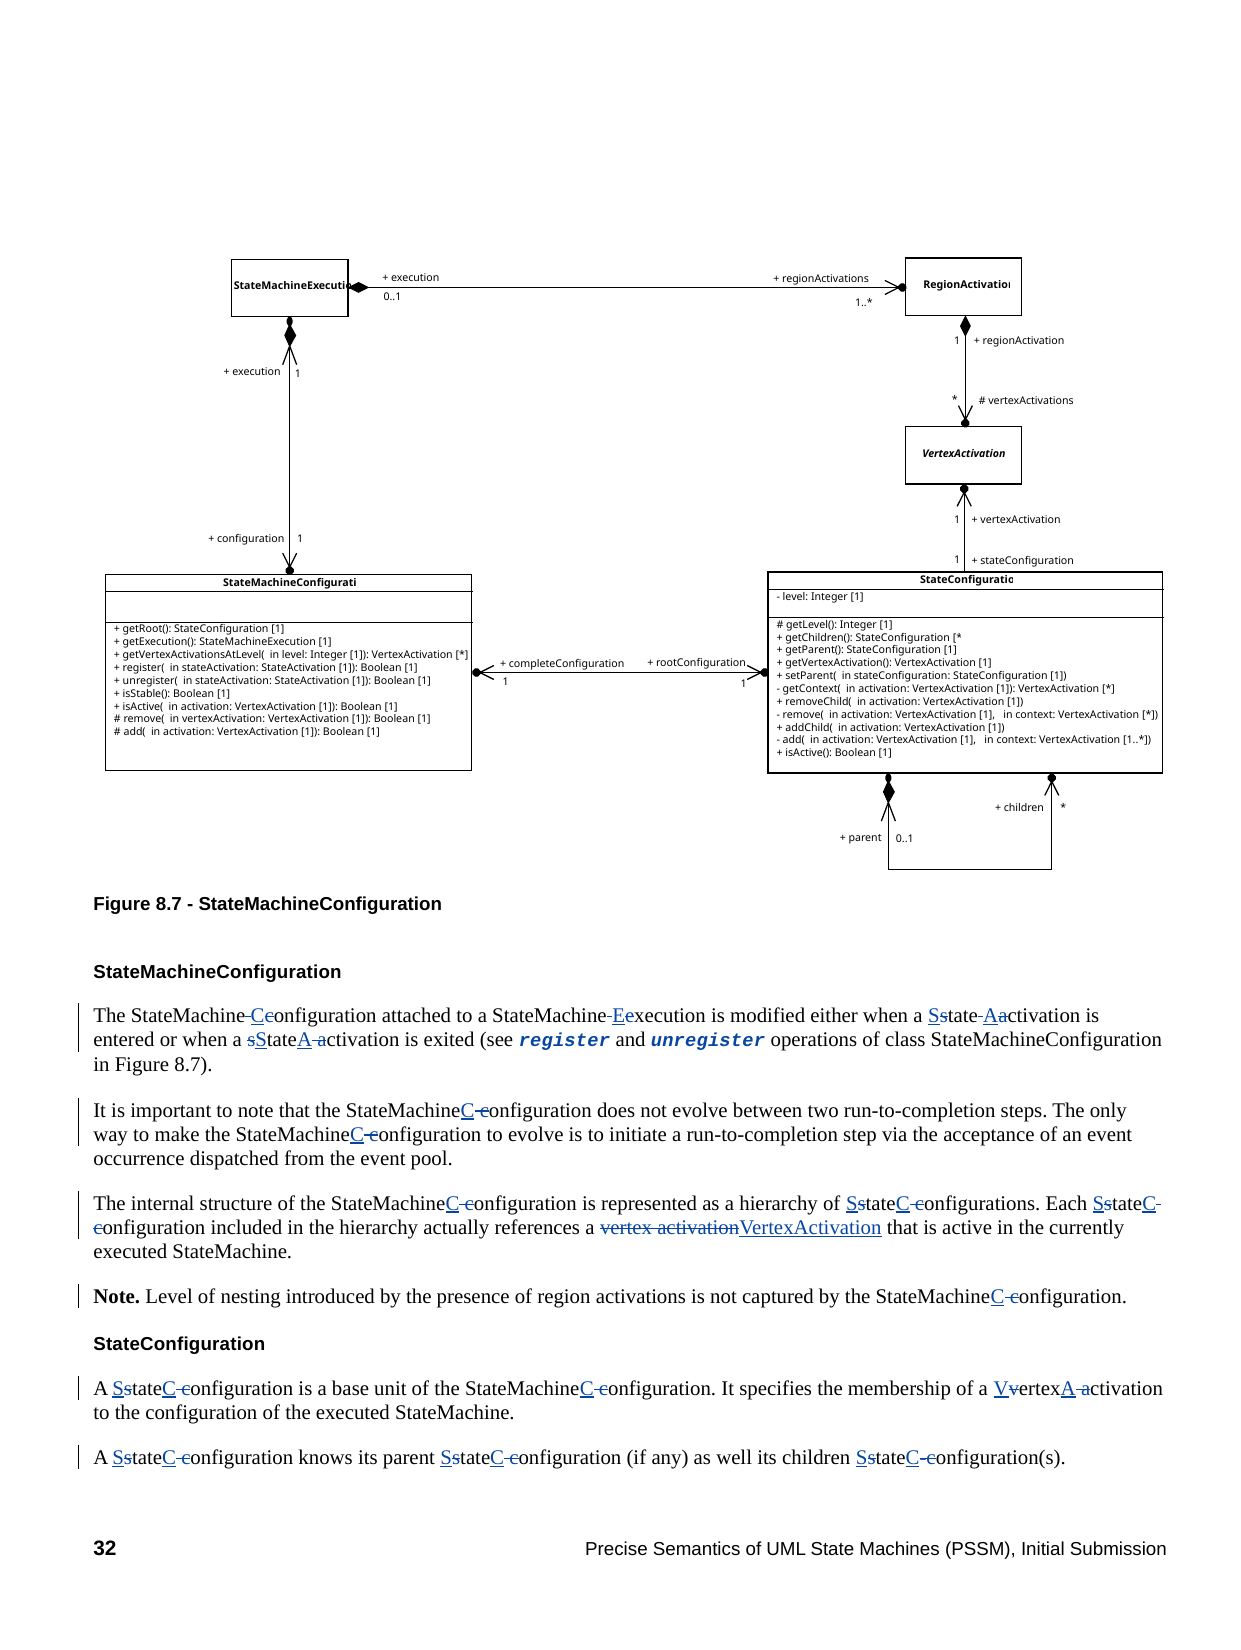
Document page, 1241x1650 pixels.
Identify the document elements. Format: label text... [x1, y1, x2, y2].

text It is important to note that the StateMachineConfiguration does not evolve between two run-to-completion steps. The only way to make the StateMachineConfiguration to evolve is to initiate a run-to-completion step via the acceptance of an event occurrence dispatched from the event pool. [93, 1097, 1164, 1170]
text A StateConfiguration knows its parent StateConfiguration (if any) as well its children StateConfiguration(s). [93, 1445, 1164, 1469]
subtitle StateMachineConfiguration [93, 961, 1164, 982]
subtitle StateConfiguration [93, 1333, 1164, 1354]
text A StateConfiguration is a base unit of the StateMachineConfiguration. It specifies the membership of a VertexActivation to the configuration of the executed StateMachine. [93, 1376, 1164, 1424]
text The internal structure of the StateMachineConfiguration is represented as a hierarchy of StateConfigurations. Each StateConfiguration included in the hierarchy actually references a VertexActivation that is active in the currently executed StateMachine. [93, 1191, 1164, 1263]
text The StateMachineConfiguration attached to a StateMachineExecution is modified either when a StateActivation is entered or when a StateActivation is exited (see register and unregister operations of class StateMachineConfiguration in Figure 8.7). [93, 1003, 1164, 1076]
text Figure 8.7 - StateMachineConfiguration [93, 243, 1176, 915]
text Note. Level of nesting introduced by the presence of region activations is not captured by the StateMachineConfiguration. [93, 1284, 1164, 1308]
